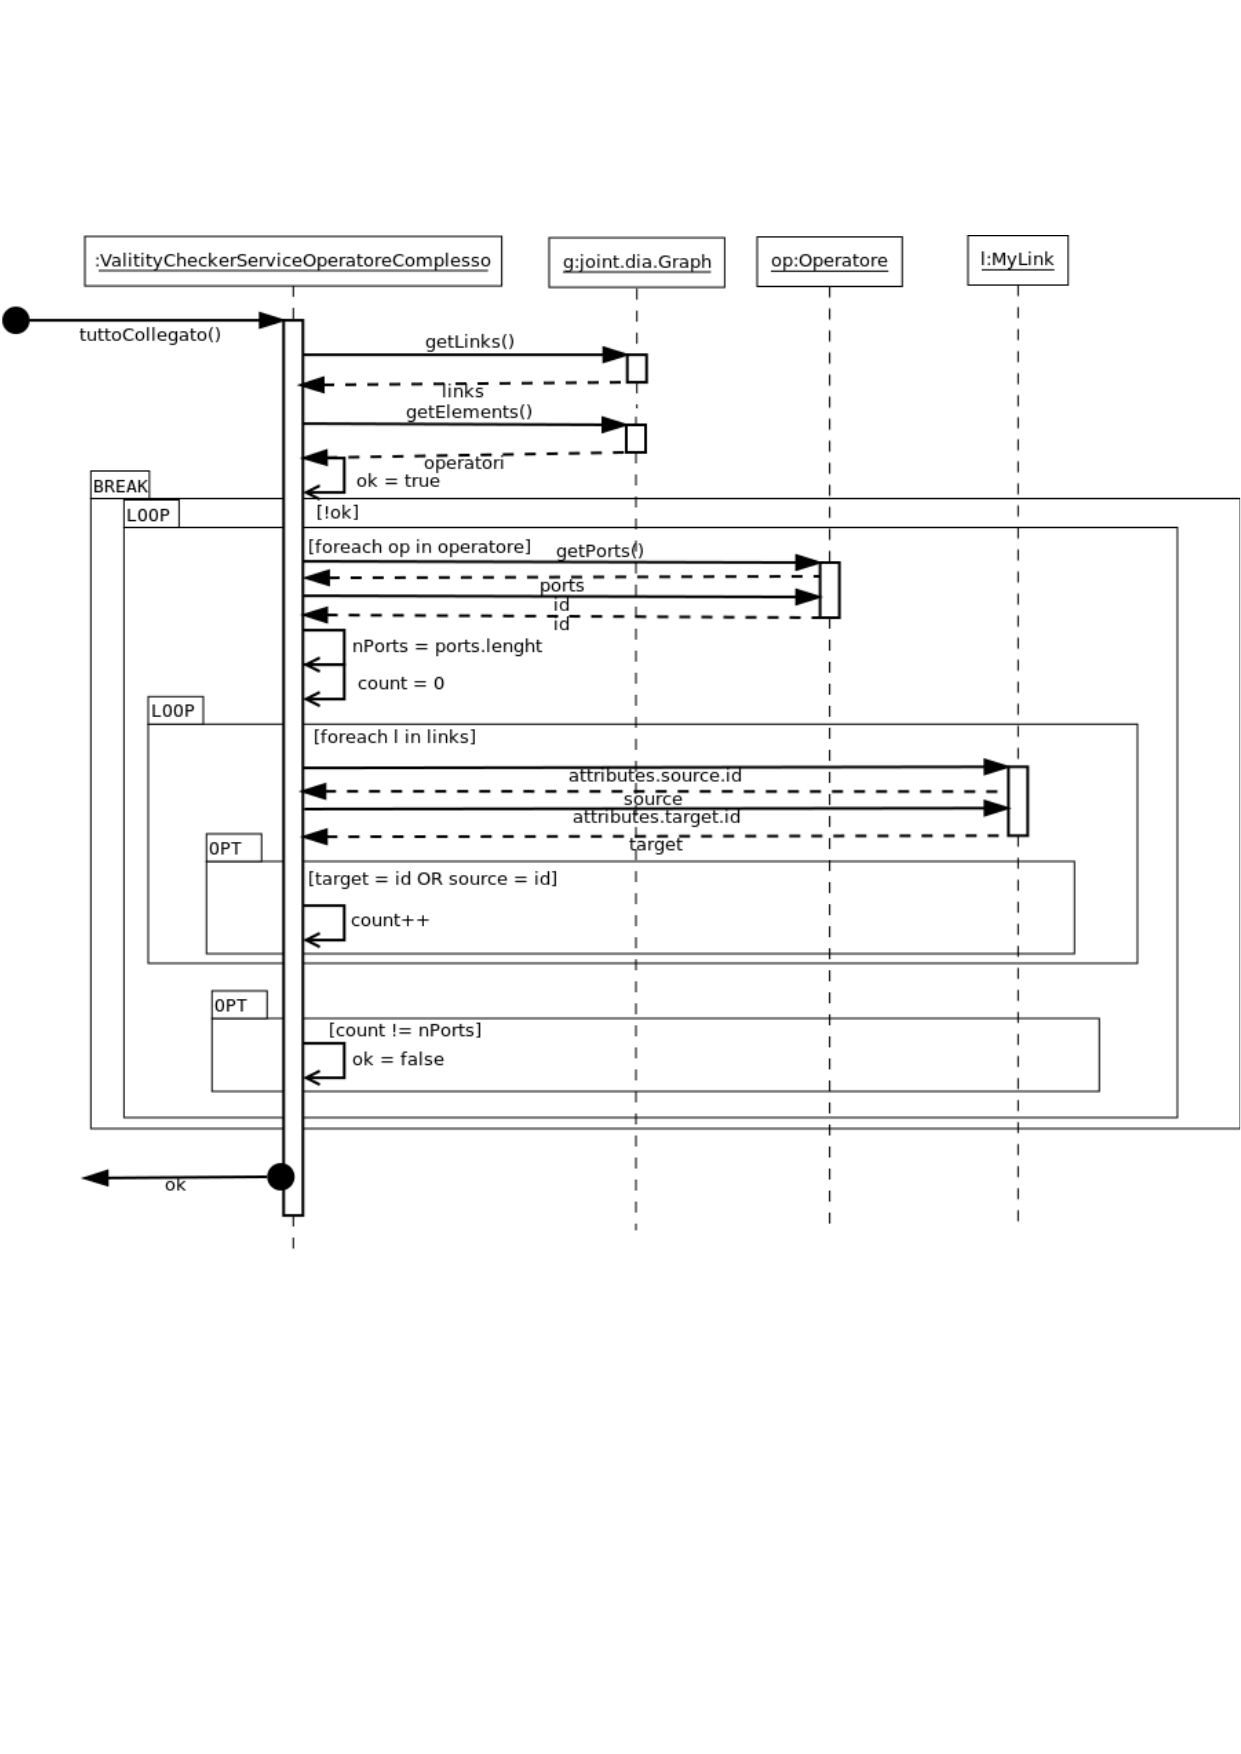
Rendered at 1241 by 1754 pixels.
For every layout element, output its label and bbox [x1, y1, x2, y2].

picture [1, 235, 1241, 1250]
